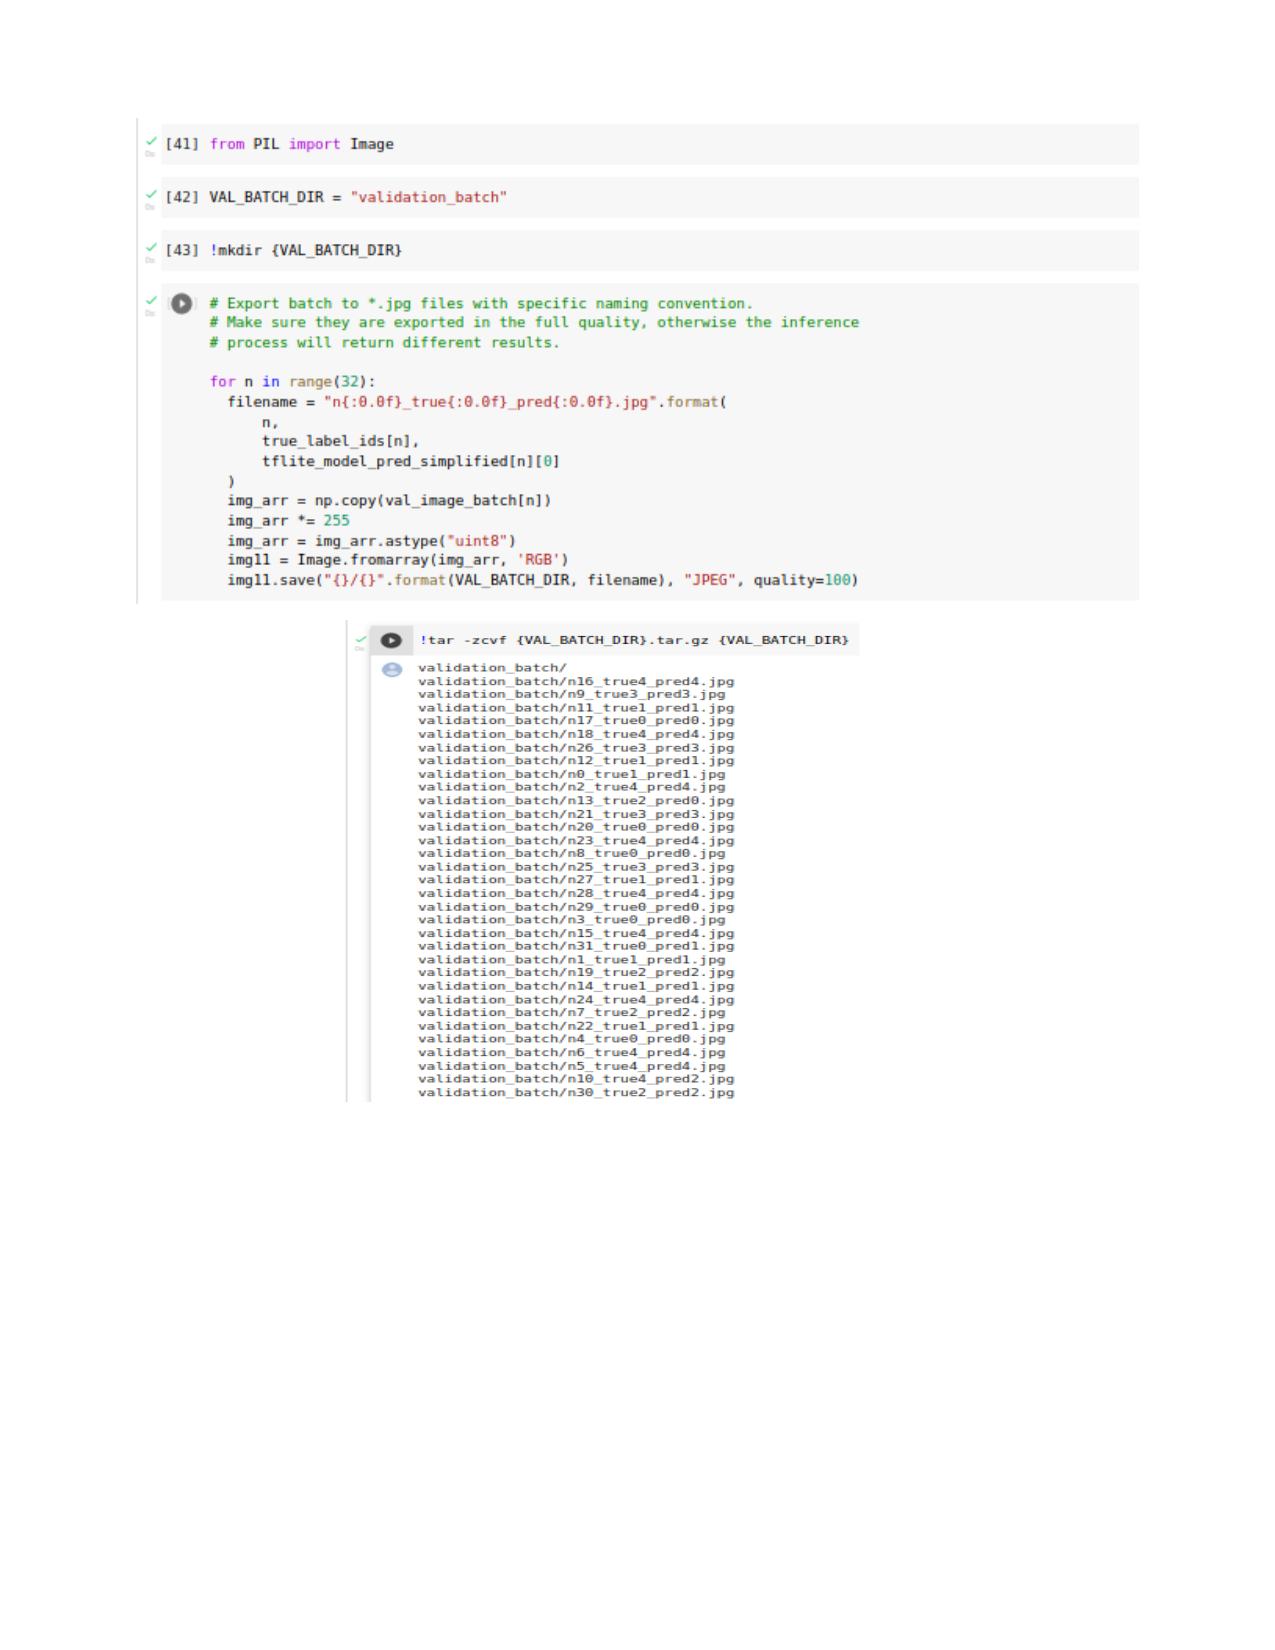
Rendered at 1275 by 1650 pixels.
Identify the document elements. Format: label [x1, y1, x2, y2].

picture [136, 118, 1139, 604]
picture [343, 620, 860, 1102]
